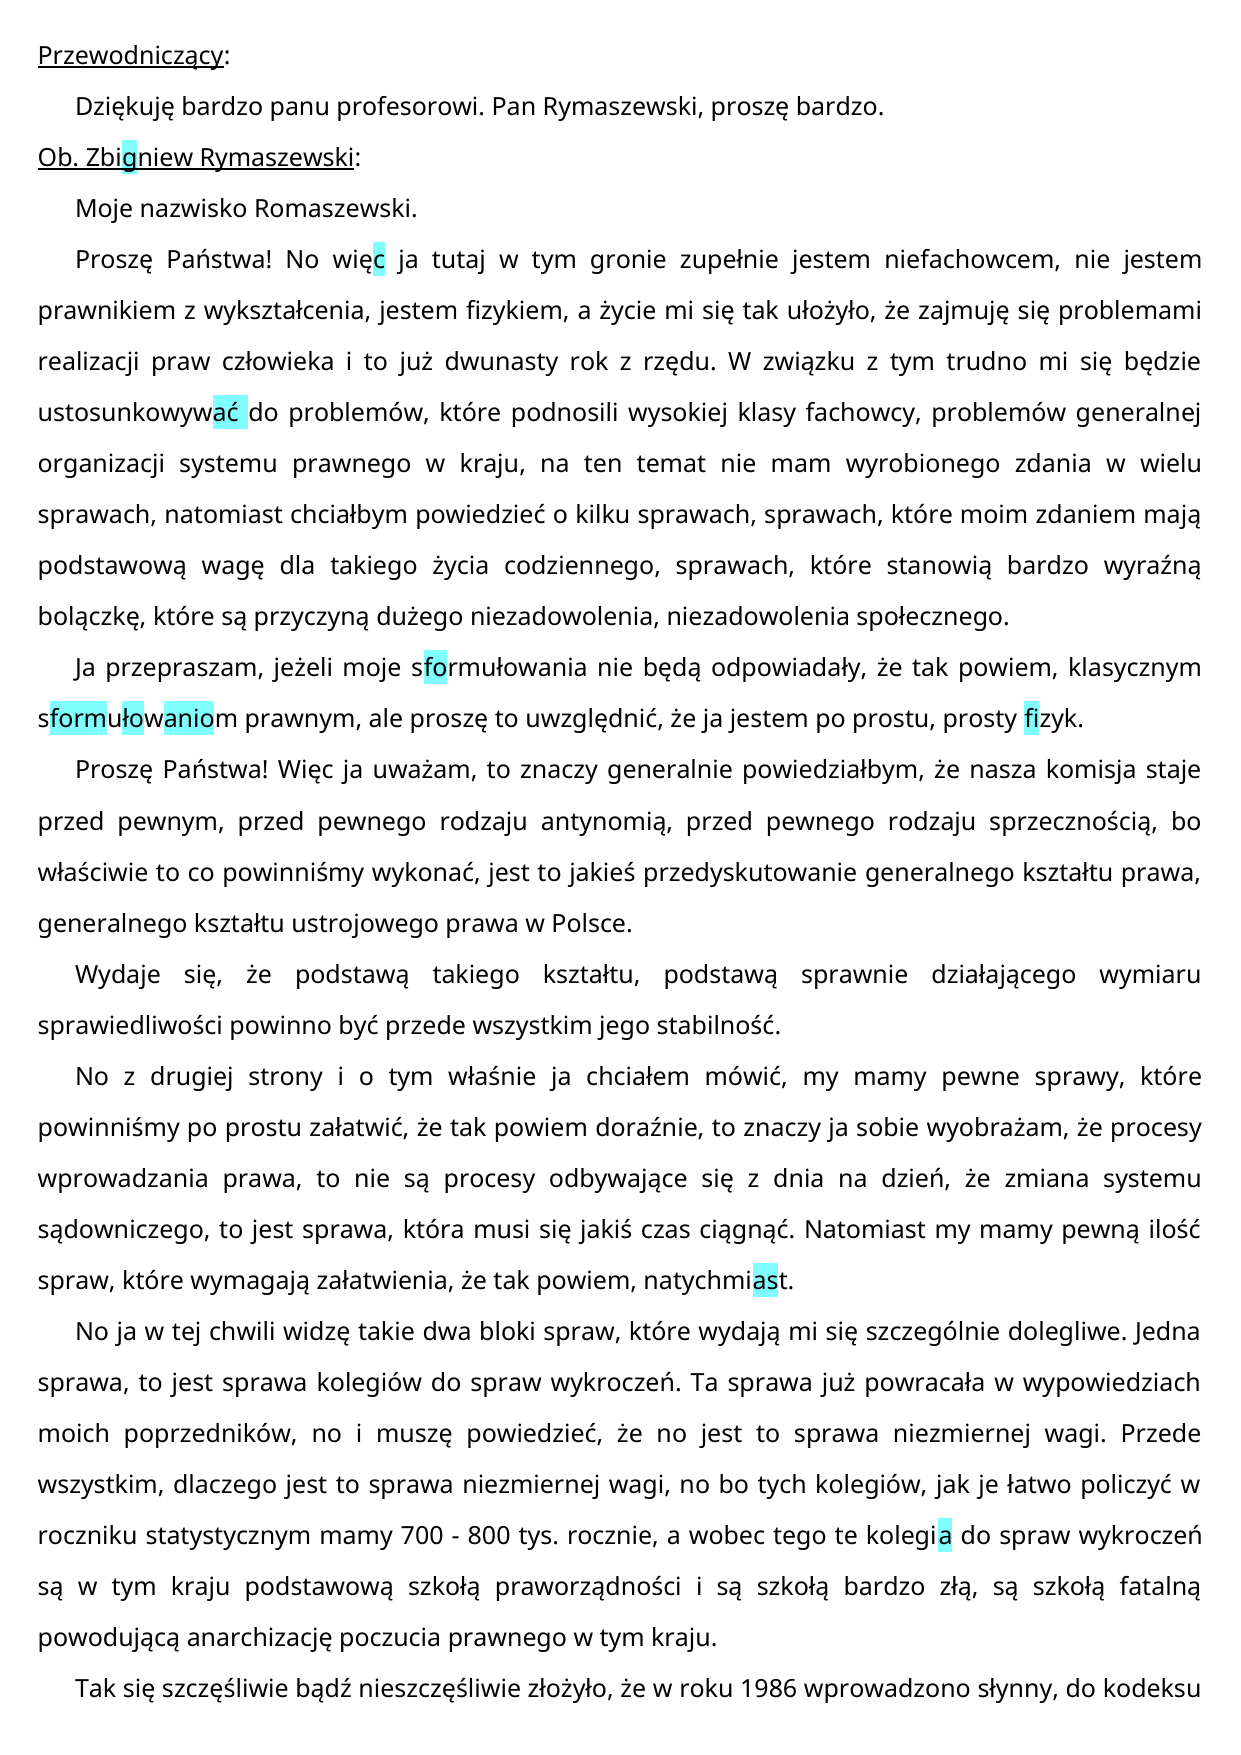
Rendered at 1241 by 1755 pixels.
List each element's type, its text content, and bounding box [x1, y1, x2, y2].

text Przewodniczący: [37, 37, 1203, 72]
text Dziękuję bardzo panu profesorowi. Pan Rymaszewski, proszę bardzo. [37, 88, 1203, 123]
text No z drugiej strony i o tym właśnie ja chciałem mówić, my mamy pewne sprawy, które powinniśmy po prostu załatwić, że tak powiem doraźnie, to znaczy ja sobie wyobrażam, że procesy wprowadzania prawa, to nie są procesy odbywające się z dnia na dzień, że zmiana systemu sądowniczego, to jest sprawa, która musi się jakiś czas ciągnąć. Natomiast my mamy pewną ilość spraw, które wymagają załatwienia, że tak powiem, natychmiast. [37, 1058, 1203, 1297]
text Tak się szczęśliwie bądź nieszczęśliwie złożyło, że w roku 1986 wprowadzono słynny, do kodeksu [37, 1671, 1203, 1705]
text Proszę Państwa! Więc ja uważam, to znaczy generalnie powiedziałbym, że nasza komisja staje przed pewnym, przed pewnego rodzaju antynomią, przed pewnego rodzaju sprzecznością, bo właściwie to co powinniśmy wykonać, jest to jakieś przedyskutowanie generalnego kształtu prawa, generalnego kształtu ustrojowego prawa w Polsce. [37, 752, 1203, 939]
text Proszę Państwa! No więc ja tutaj w tym gronie zupełnie jestem niefachowcem, nie jestem prawnikiem z wykształcenia, jestem fizykiem, a życie mi się tak ułożyło, że zajmuję się problemami realizacji praw człowieka i to już dwunasty rok z rzędu. W związku z tym trudno mi się będzie ustosunkowywać do problemów, które podnosili wysokiej klasy fachowcy, problemów generalnej organizacji systemu prawnego w kraju, na ten temat nie mam wyrobionego zdania w wielu sprawach, natomiast chciałbym powiedzieć o kilku sprawach, sprawach, które moim zdaniem mają podstawową wagę dla takiego życia codziennego, sprawach, które stanowią bardzo wyraźną bolączkę, które są przyczyną dużego niezadowolenia, niezadowolenia społecznego. [37, 242, 1203, 633]
text Wydaje się, że podstawą takiego kształtu, podstawą sprawnie działającego wymiaru sprawiedliwości powinno być przede wszystkim jego stabilność. [37, 956, 1203, 1041]
text No ja w tej chwili widzę takie dwa bloki spraw, które wydają mi się szczególnie dolegliwe. Jedna sprawa, to jest sprawa kolegiów do spraw wykroczeń. Ta sprawa już powracała w wypowiedziach moich poprzedników, no i muszę powiedzieć, że no jest to sprawa niezmiernej wagi. Przede wszystkim, dlaczego jest to sprawa niezmiernej wagi, no bo tych kolegiów, jak je łatwo policzyć w roczniku statystycznym mamy 700 - 800 tys. rocznie, a wobec tego te kolegia do spraw wykroczeń są w tym kraju podstawową szkołą praworządności i są szkołą bardzo złą, są szkołą fatalną powodującą anarchizację poczucia prawnego w tym kraju. [37, 1313, 1203, 1654]
text Moje nazwisko Romaszewski. [37, 191, 1203, 225]
text Ja przepraszam, jeżeli moje sformułowania nie będą odpowiadały, że tak powiem, klasycznym sformułowaniom prawnym, ale proszę to uwzględnić, że ja jestem po prostu, prosty fizyk. [37, 650, 1203, 735]
text Ob. Zbigniew Rymaszewski: [37, 139, 1203, 174]
